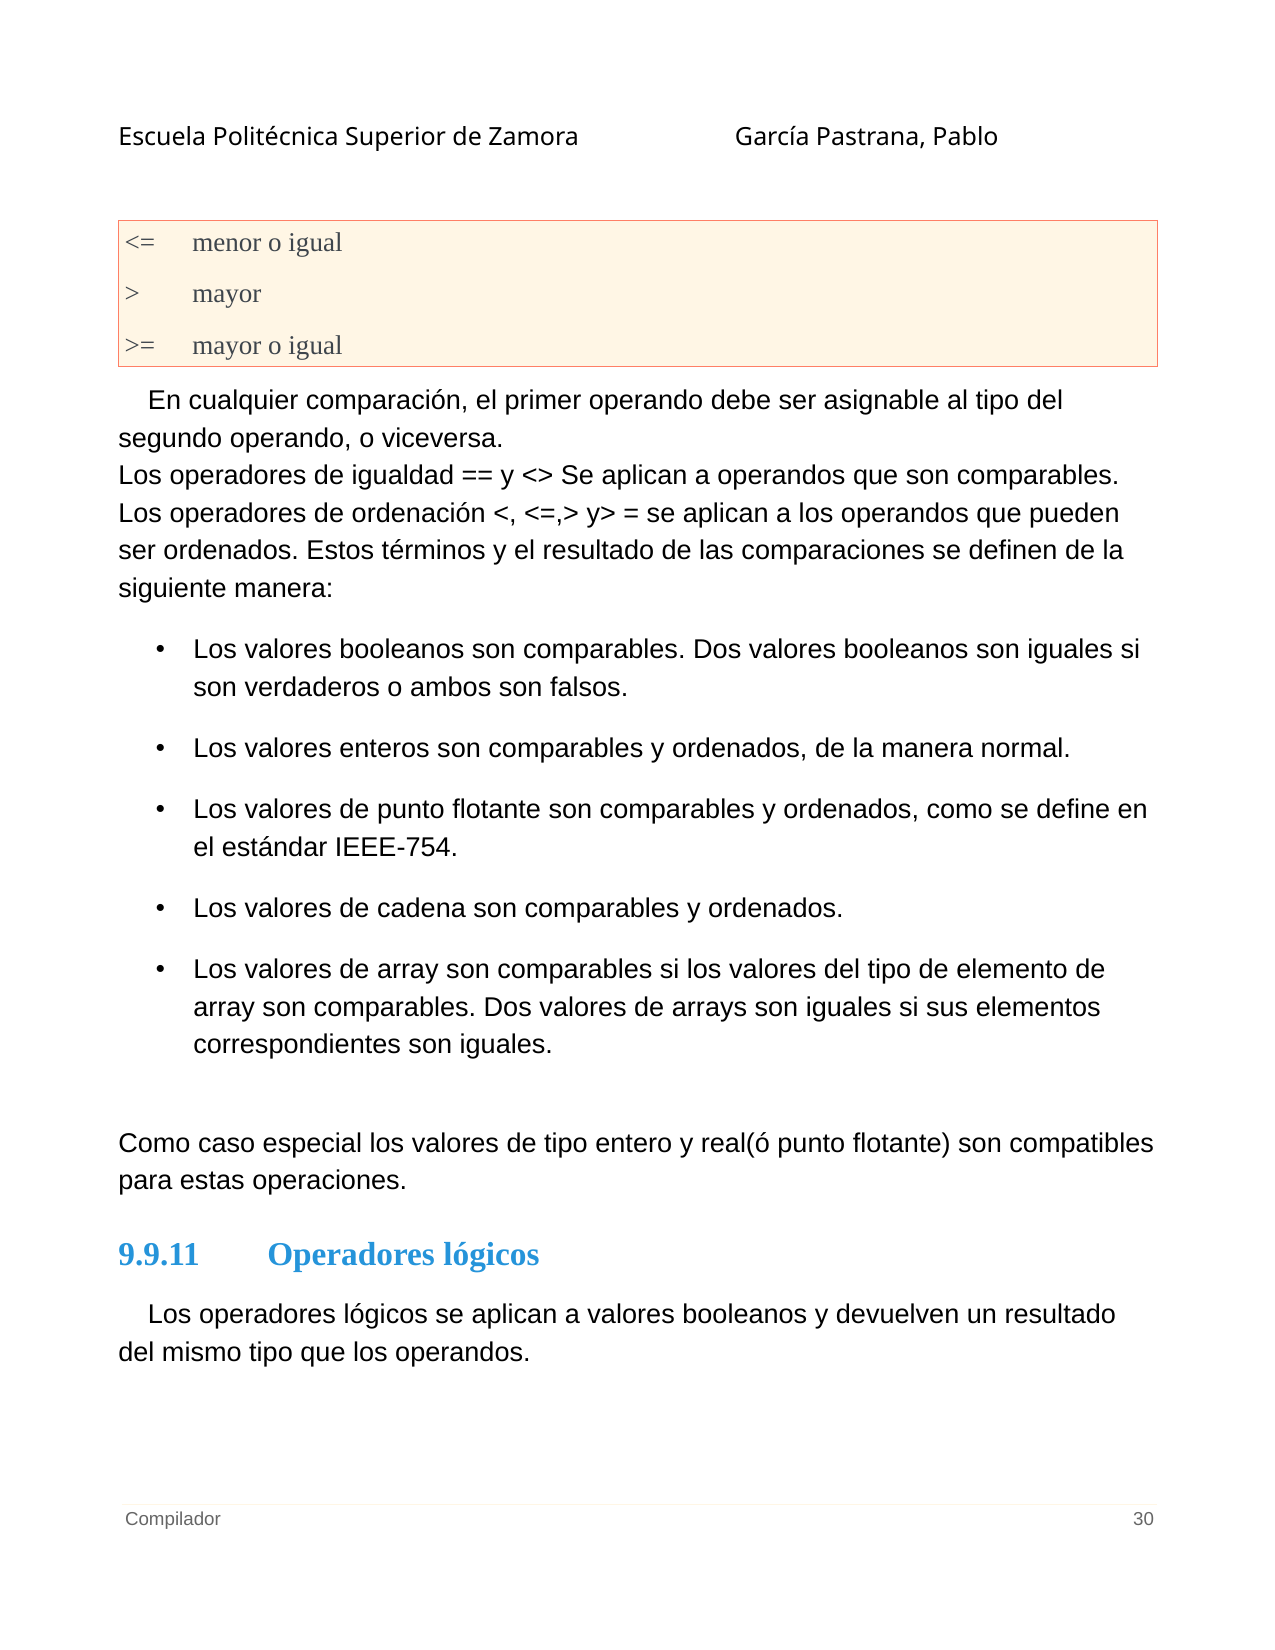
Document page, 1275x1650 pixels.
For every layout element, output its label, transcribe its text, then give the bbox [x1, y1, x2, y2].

text <= menor o igual [119, 221, 1157, 257]
list Los valores de punto flotante son comparables y ordenados, como se define en el estándar IEEE-754. [156, 793, 1157, 862]
text Como caso especial los valores de tipo entero y real(ó punto flotante) son compatibles para estas operaciones. [118, 1089, 1157, 1196]
text >= mayor o igual [119, 323, 1157, 366]
text Los operadores lógicos se aplican a valores booleanos y devuelven un resultado del mismo tipo que los operandos. [118, 1298, 1157, 1367]
list Los valores de array son comparables si los valores del tipo de elemento de array son comparables. Dos valores de arrays son iguales si sus elementos correspondientes son iguales. [156, 953, 1157, 1059]
list Los valores de cadena son comparables y ordenados. [156, 892, 1157, 923]
text > mayor [119, 271, 1157, 309]
subtitle Operadores lógicos [118, 1234, 1157, 1272]
list Los valores booleanos son comparables. Dos valores booleanos son iguales si son verdaderos o ambos son falsos. [156, 633, 1157, 702]
list Los valores enteros son comparables y ordenados, de la manera normal. [156, 732, 1157, 763]
text En cualquier comparación, el primer operando debe ser asignable al tipo del segundo operando, o viceversa. Los operadores de igualdad == y <> Se aplican a operandos que son comparables. Los operadores de ordenación <, <=,> y> = se aplican a los operandos que pueden ser ordenados. Estos términos y el resultado de las comparaciones se definen de la siguiente manera: [118, 384, 1157, 603]
